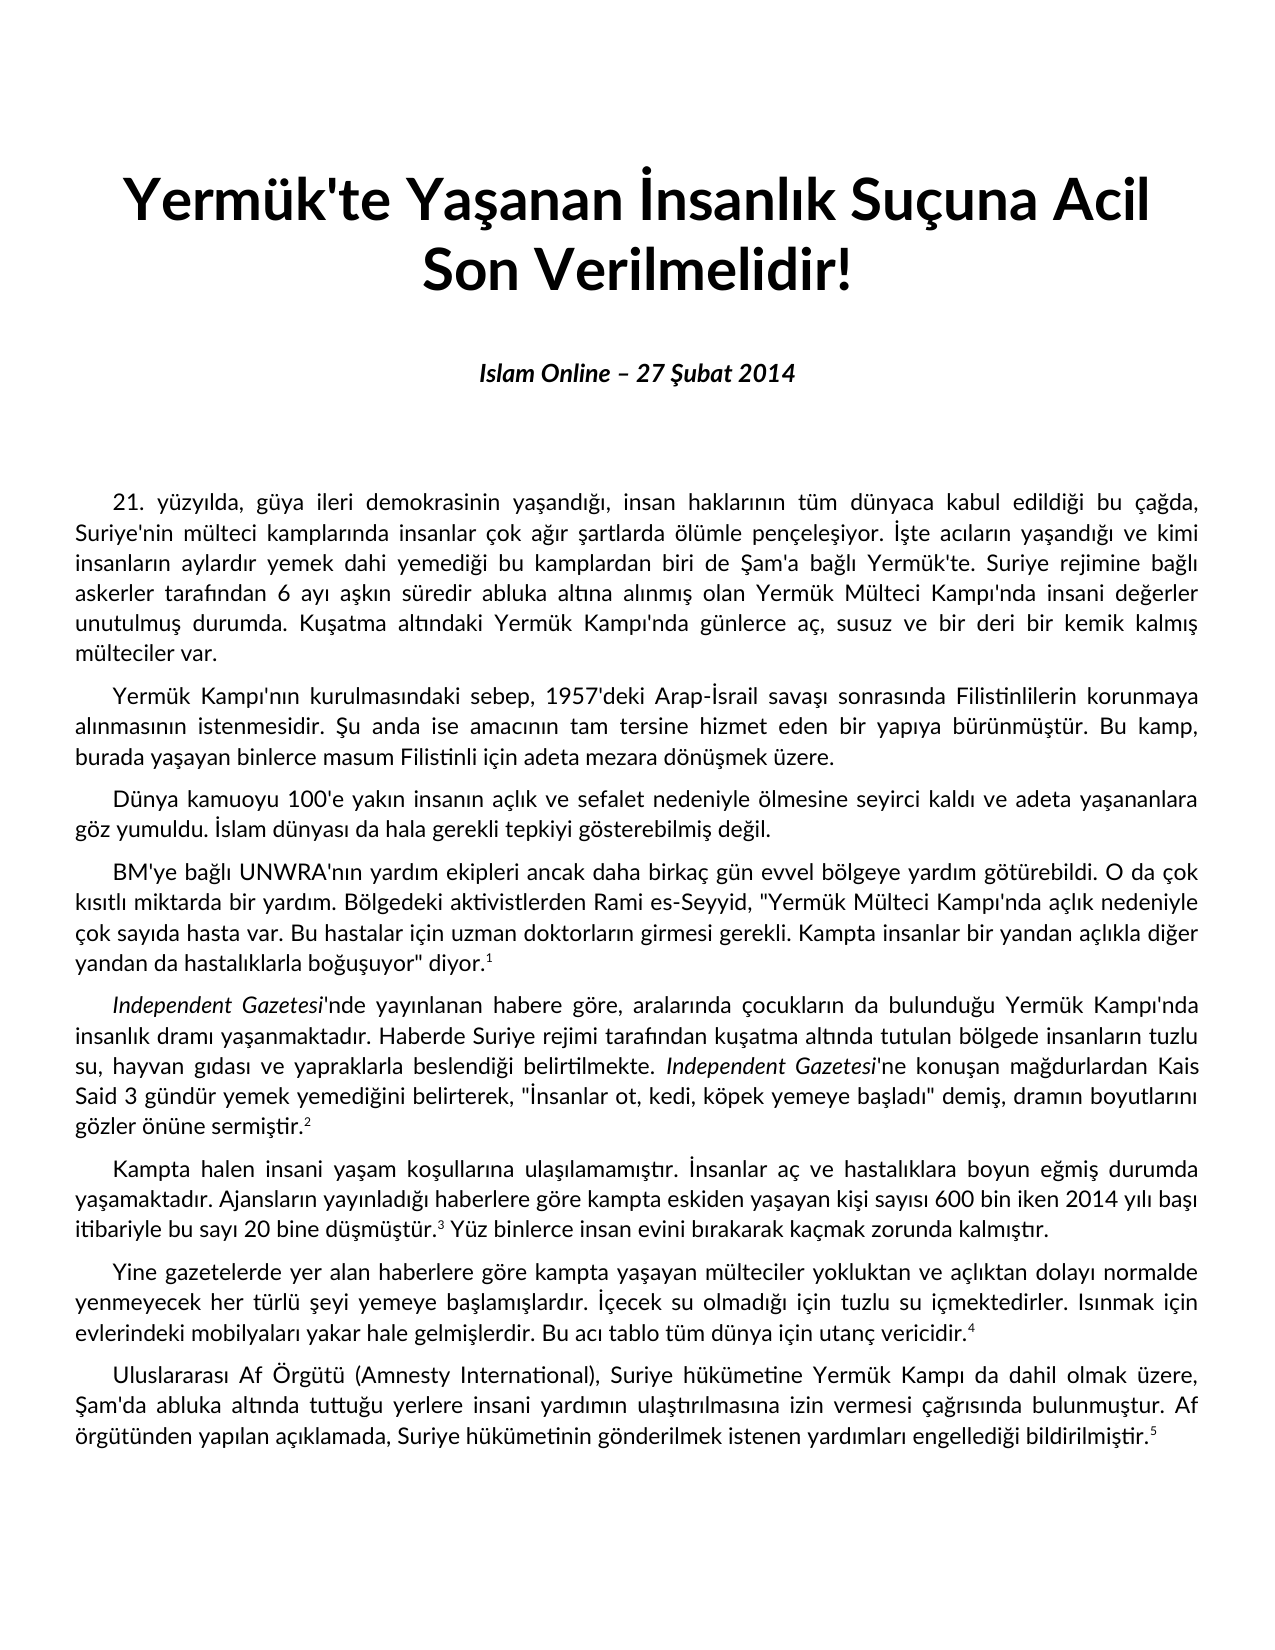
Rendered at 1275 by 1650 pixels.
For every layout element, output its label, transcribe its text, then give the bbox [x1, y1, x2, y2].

text Islam Online – 27 Şubat 2014 [75, 358, 1200, 388]
text Uluslararası Af Örgütü (Amnesty International), Suriye hükümetine Yermük Kampı da dahil olmak üzere, Şam'da abluka altında tuttuğu yerlere insani yardımın ulaştırılmasına izin vermesi çağrısında bulunmuştur. Af örgütünden yapılan açıklamada, Suriye hükümetinin gönderilmek istenen yardımları engellediği bildirilmiştir.5 [75, 1361, 1200, 1449]
text Independent Gazetesi'nde yayınlanan habere göre, aralarında çocukların da bulunduğu Yermük Kampı'nda insanlık dramı yaşanmaktadır. Haberde Suriye rejimi tarafından kuşatma altında tutulan bölgede insanların tuzlu su, hayvan gıdası ve yapraklarla beslendiği belirtilmekte. Independent Gazetesi'ne konuşan mağdurlardan Kais Said 3 gündür yemek yemediğini belirterek, "İnsanlar ot, kedi, köpek yemeye başladı" demiş, dramın boyutlarını gözler önüne sermiştir.2 [75, 991, 1200, 1139]
text Yermük Kampı'nın kurulmasındaki sebep, 1957'deki Arap-İsrail savaşı sonrasında Filistinlilerin korunmaya alınmasının istenmesidir. Şu anda ise amacının tam tersine hizmet eden bir yapıya bürünmüştür. Bu kamp, burada yaşayan binlerce masum Filistinli için adeta mezara dönüşmek üzere. [75, 682, 1200, 770]
text Yine gazetelerde yer alan haberlere göre kampta yaşayan mülteciler yokluktan ve açlıktan dolayı normalde yenmeyecek her türlü şeyi yemeye başlamışlardır. İçecek su olmadığı için tuzlu su içmektedirler. Isınmak için evlerindeki mobilyaları yakar hale gelmişlerdir. Bu acı tablo tüm dünya için utanç vericidir.4 [75, 1258, 1200, 1346]
subtitle Yermük'te Yaşanan İnsanlık Suçuna Acil Son Verilmelidir! [75, 162, 1200, 302]
text BM'ye bağlı UNWRA'nın yardım ekipleri ancak daha birkaç gün evvel bölgeye yardım götürebildi. O da çok kısıtlı miktarda bir yardım. Bölgedeki aktivistlerden Rami es-Seyyid, "Yermük Mülteci Kampı'nda açlık nedeniyle çok sayıda hasta var. Bu hastalar için uzman doktorların girmesi gerekli. Kampta insanlar bir yandan açlıkla diğer yandan da hastalıklarla boğuşuyor" diyor.1 [75, 858, 1200, 976]
text Kampta halen insani yaşam koşullarına ulaşılamamıştır. İnsanlar aç ve hastalıklara boyun eğmiş durumda yaşamaktadır. Ajansların yayınladığı haberlere göre kampta eskiden yaşayan kişi sayısı 600 bin iken 2014 yılı başı itibariyle bu sayı 20 bine düşmüştür.3 Yüz binlerce insan evini bırakarak kaçmak zorunda kalmıştır. [75, 1155, 1200, 1243]
text 21. yüzyılda, güya ileri demokrasinin yaşandığı, insan haklarının tüm dünyaca kabul edildiği bu çağda, Suriye'nin mülteci kamplarında insanlar çok ağır şartlarda ölümle pençeleşiyor. İşte acıların yaşandığı ve kimi insanların aylardır yemek dahi yemediği bu kamplardan biri de Şam'a bağlı Yermük'te. Suriye rejimine bağlı askerler tarafından 6 ayı aşkın süredir abluka altına alınmış olan Yermük Mülteci Kampı'nda insani değerler unutulmuş durumda. Kuşatma altındaki Yermük Kampı'nda günlerce aç, susuz ve bir deri bir kemik kalmış mülteciler var. [75, 488, 1200, 667]
text Dünya kamuoyu 100'e yakın insanın açlık ve sefalet nedeniyle ölmesine seyirci kaldı ve adeta yaşananlara göz yumuldu. İslam dünyası da hala gerekli tepkiyi gösterebilmiş değil. [75, 785, 1200, 843]
